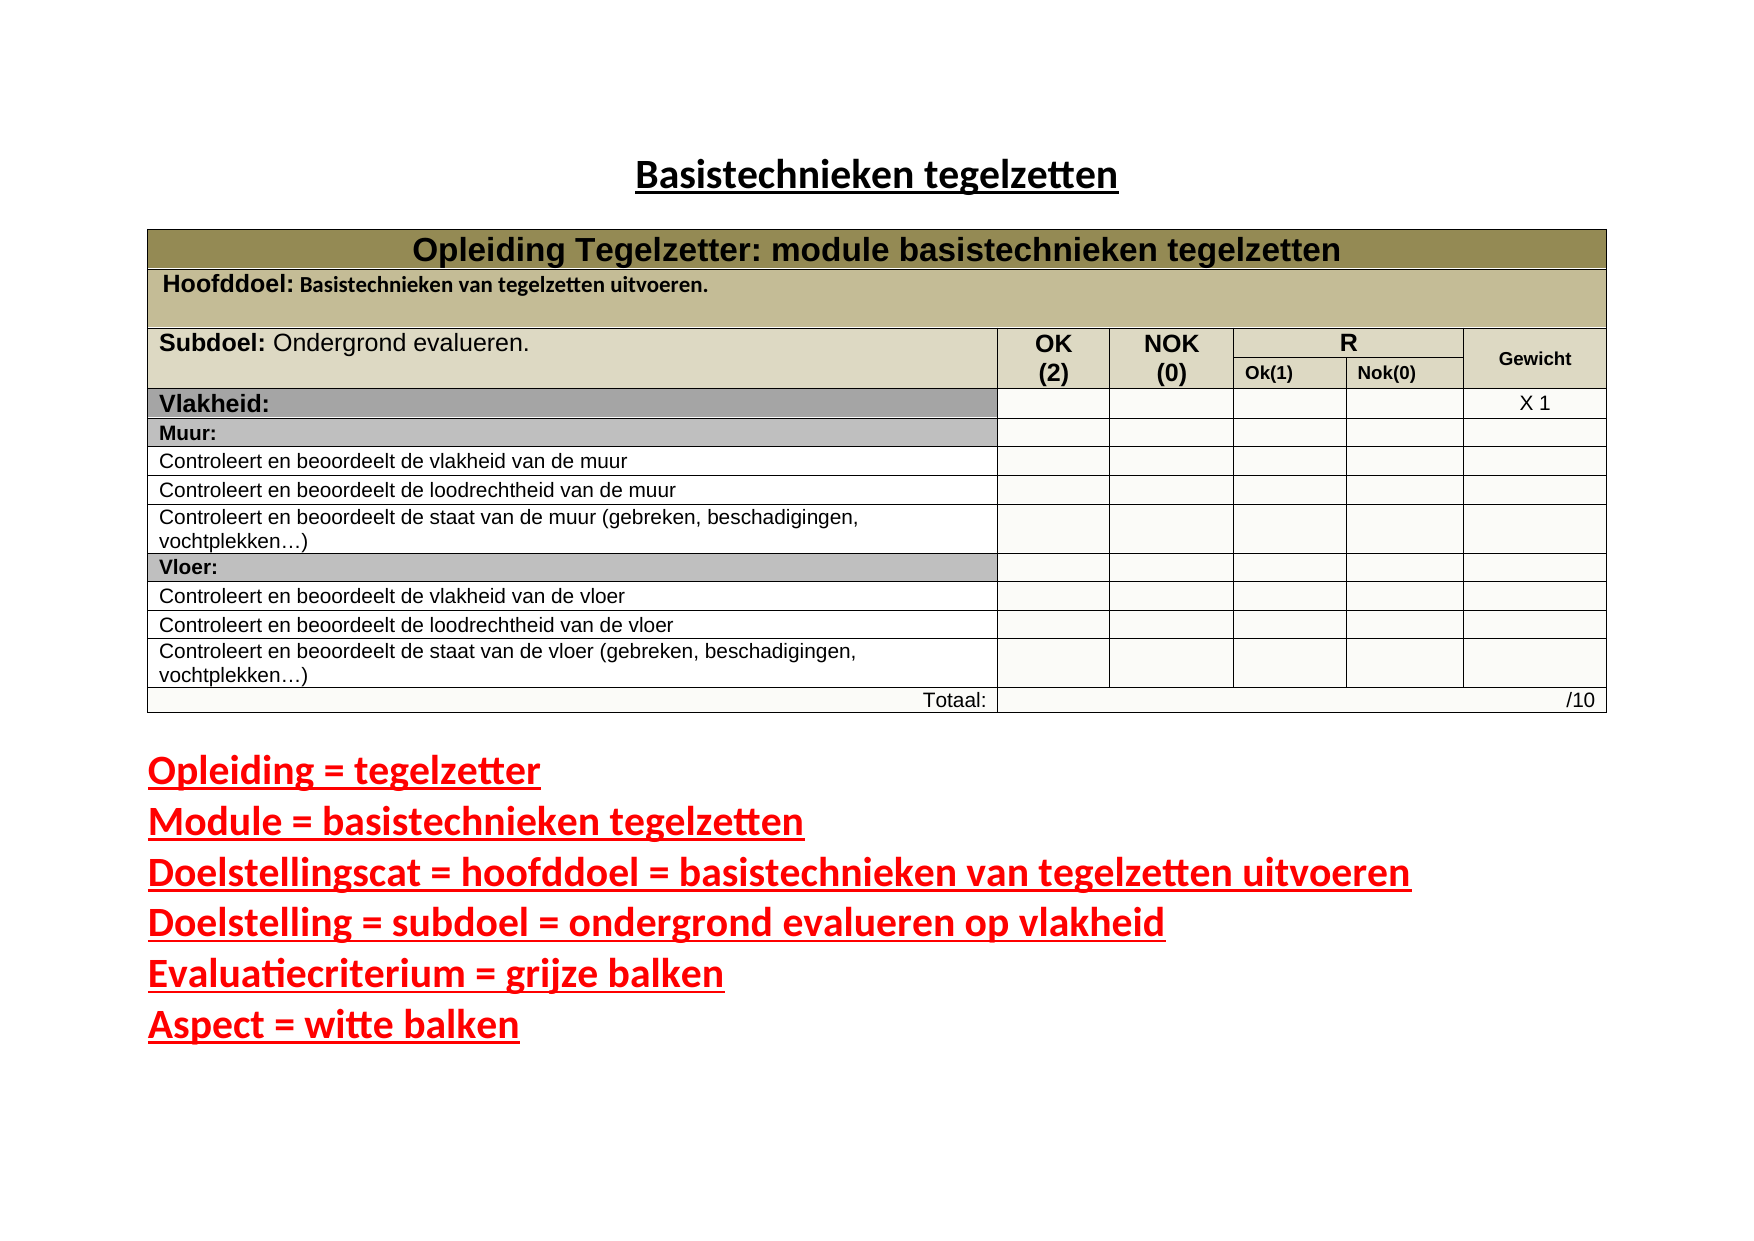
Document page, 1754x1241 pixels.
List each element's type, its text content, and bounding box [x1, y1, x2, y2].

table_cell [1110, 389, 1233, 417]
table_cell [1347, 389, 1463, 417]
table_cell Muur: [148, 419, 997, 446]
table_cell OK (2) [998, 329, 1109, 388]
table_cell Ok(1) [1234, 358, 1346, 388]
table_cell [1464, 639, 1606, 687]
table_cell [1234, 419, 1346, 446]
table_cell Controleert en beoordeelt de vlakheid van de vloer [148, 582, 997, 610]
text Basistechnieken tegelzetten [148, 148, 1606, 198]
text Opleiding = tegelzetter [148, 744, 1606, 795]
table_cell Controleert en beoordeelt de loodrechtheid van de muur [148, 476, 997, 503]
table_cell [1347, 639, 1463, 687]
table_cell [1234, 389, 1346, 417]
table_cell [1347, 554, 1463, 581]
table_header Opleiding Tegelzetter: module basistechnieken tegelzetten [148, 230, 1606, 268]
table_cell [998, 611, 1109, 638]
table_cell [1234, 611, 1346, 638]
text Doelstellingscat = hoofddoel = basistechnieken van tegelzetten uitvoeren [148, 846, 1606, 896]
text Doelstelling = subdoel = ondergrond evalueren op vlakheid [148, 896, 1606, 947]
table_cell [998, 554, 1109, 581]
text Evaluatiecriterium = grijze balken [148, 947, 1606, 998]
table_cell [1464, 505, 1606, 552]
table_cell [1464, 447, 1606, 475]
table_cell [1110, 582, 1233, 610]
table_cell [1347, 611, 1463, 638]
table_cell Hoofddoel: Basistechnieken van tegelzetten uitvoeren. [148, 270, 1606, 327]
table_cell [1234, 554, 1346, 581]
table_cell [1234, 505, 1346, 552]
table_cell [1464, 476, 1606, 503]
table_cell [1464, 554, 1606, 581]
table_cell [1110, 611, 1233, 638]
table_cell Controleert en beoordeelt de vlakheid van de muur [148, 447, 997, 475]
table_cell [1110, 476, 1233, 503]
table_cell X 1 [1464, 389, 1606, 417]
table_cell [1234, 447, 1346, 475]
table_cell R [1234, 329, 1463, 357]
table_cell Vloer: [148, 554, 997, 581]
table_cell Subdoel: Ondergrond evalueren. [148, 329, 997, 388]
table_cell [1110, 505, 1233, 552]
text Aspect = witte balken [148, 998, 1606, 1049]
table_cell [1347, 447, 1463, 475]
table_cell [998, 476, 1109, 503]
table_cell [1347, 419, 1463, 446]
table_cell [1234, 639, 1346, 687]
table_cell Vlakheid: [148, 389, 997, 417]
table_cell Controleert en beoordeelt de loodrechtheid van de vloer [148, 611, 997, 638]
table_cell [1234, 582, 1346, 610]
table_cell Controleert en beoordeelt de staat van de vloer (gebreken, beschadigingen, vochtplekken…) [148, 639, 997, 687]
table_cell [998, 582, 1109, 610]
table_cell Nok(0) [1347, 358, 1463, 388]
table_cell [1464, 582, 1606, 610]
table_cell [1347, 476, 1463, 503]
table_cell [998, 505, 1109, 552]
table_cell [1464, 611, 1606, 638]
table_cell [1464, 419, 1606, 446]
table_cell [998, 447, 1109, 475]
table_cell [1347, 582, 1463, 610]
table_cell Totaal: [148, 688, 997, 712]
table_cell [998, 639, 1109, 687]
table_cell [1110, 419, 1233, 446]
table_cell [1110, 447, 1233, 475]
table_cell [1234, 476, 1346, 503]
table_cell [998, 419, 1109, 446]
table_cell Controleert en beoordeelt de staat van de muur (gebreken, beschadigingen, vochtplekken…) [148, 505, 997, 552]
table_cell [1110, 554, 1233, 581]
table_cell NOK (0) [1110, 329, 1233, 388]
table_cell Gewicht [1464, 329, 1606, 388]
table_cell [1347, 505, 1463, 552]
text Module = basistechnieken tegelzetten [148, 795, 1606, 846]
table_cell [998, 389, 1109, 417]
table_cell /10 [998, 688, 1606, 712]
table_cell [1110, 639, 1233, 687]
